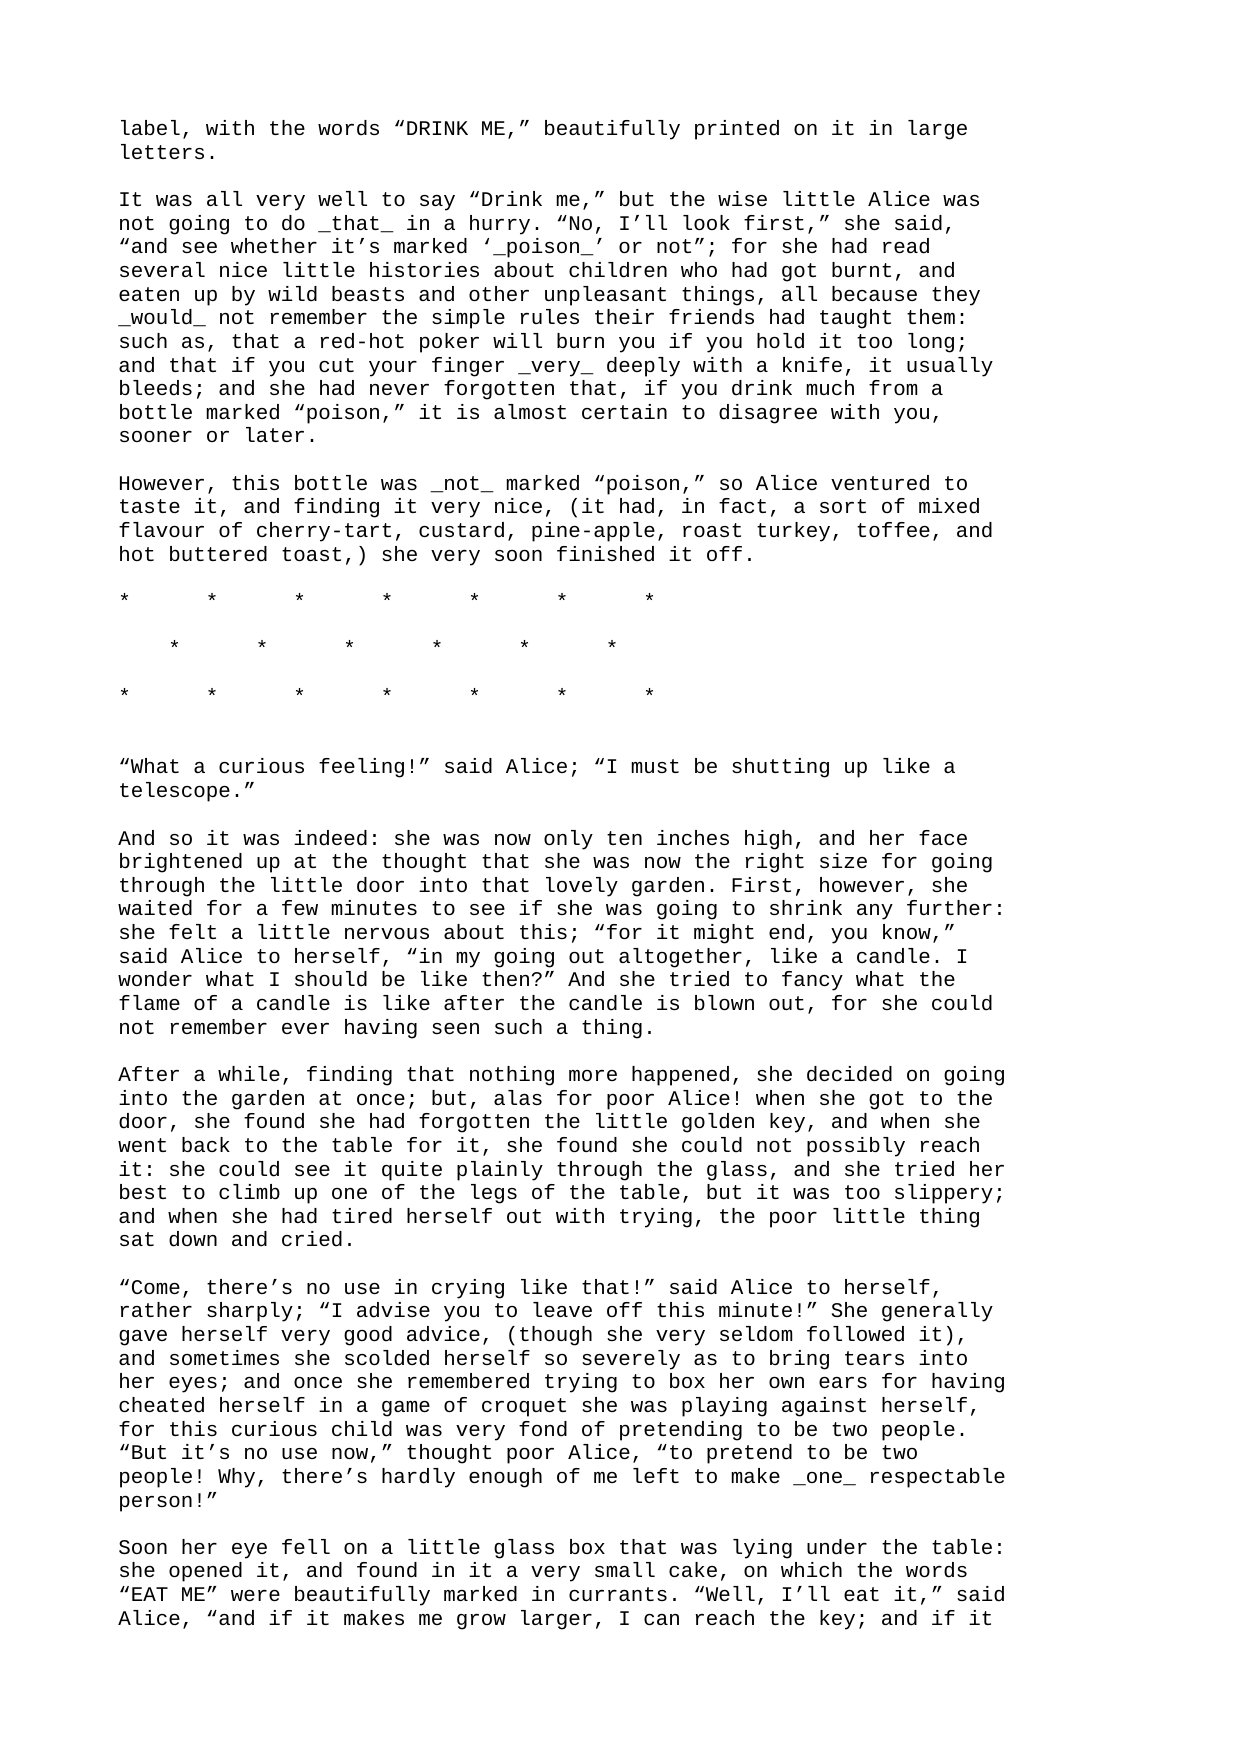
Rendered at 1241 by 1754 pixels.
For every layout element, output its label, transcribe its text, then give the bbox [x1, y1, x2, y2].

text waited for a few minutes to see if she was going to shrink any further: [118, 898, 1122, 922]
text “and see whether it’s marked ‘_poison_’ or not”; for she had read [118, 236, 1122, 260]
text not going to do _that_ in a hurry. “No, I’ll look first,” she said, [118, 213, 1122, 236]
text gave herself very good advice, (though she very seldom followed it), [118, 1324, 1122, 1348]
text It was all very well to say “Drink me,” but the wise little Alice was [118, 189, 1122, 213]
text And so it was indeed: she was now only ten inches high, and her face [118, 827, 1122, 851]
text flame of a candle is like after the candle is blown out, for she could [118, 993, 1122, 1017]
text _would_ not remember the simple rules their friends had taught them: [118, 307, 1122, 331]
text label, with the words “DRINK ME,” beautifully printed on it in large [118, 118, 1122, 142]
text it: she could see it quite plainly through the glass, and she tried her [118, 1158, 1122, 1182]
text “What a curious feeling!” said Alice; “I must be shutting up like a [118, 757, 1122, 780]
text “EAT ME” were beautifully marked in currants. “Well, I’ll eat it,” said [118, 1584, 1122, 1608]
text not remember ever having seen such a thing. [118, 1017, 1122, 1040]
text flavour of cherry-tart, custard, pine-apple, roast turkey, toffee, and [118, 520, 1122, 544]
text “Come, there’s no use in crying like that!” said Alice to herself, [118, 1277, 1122, 1300]
text and when she had tired herself out with trying, the poor little thing [118, 1206, 1122, 1229]
text and sometimes she scolded herself so severely as to bring tears into [118, 1348, 1122, 1371]
text several nice little histories about children who had got burnt, and [118, 260, 1122, 284]
text eaten up by wild beasts and other unpleasant things, all because they [118, 284, 1122, 307]
text brightened up at the thought that she was now the right size for going [118, 851, 1122, 875]
text wonder what I should be like then?” And she tried to fancy what the [118, 969, 1122, 993]
text for this curious child was very fond of pretending to be two people. [118, 1419, 1122, 1442]
text best to climb up one of the legs of the table, but it was too slippery; [118, 1182, 1122, 1206]
text rather sharply; “I advise you to leave off this minute!” She generally [118, 1300, 1122, 1324]
text telescope.” [118, 780, 1122, 804]
text and that if you cut your finger _very_ deeply with a knife, it usually [118, 354, 1122, 378]
text people! Why, there’s hardly enough of me left to make _one_ respectable [118, 1466, 1122, 1489]
text went back to the table for it, she found she could not possibly reach [118, 1135, 1122, 1158]
text into the garden at once; but, alas for poor Alice! when she got to the [118, 1088, 1122, 1111]
text * * * * * * * [118, 591, 1122, 615]
text cheated herself in a game of croquet she was playing against herself, [118, 1395, 1122, 1419]
text taste it, and finding it very nice, (it had, in fact, a sort of mixed [118, 496, 1122, 520]
text through the little door into that lovely garden. First, however, she [118, 875, 1122, 898]
text * * * * * * [118, 638, 1122, 662]
text she opened it, and found in it a very small cake, on which the words [118, 1561, 1122, 1584]
text her eyes; and once she remembered trying to box her own ears for having [118, 1371, 1122, 1395]
text door, she found she had forgotten the little golden key, and when she [118, 1111, 1122, 1135]
text Alice, “and if it makes me grow larger, I can reach the key; and if it [118, 1608, 1122, 1631]
text “But it’s no use now,” thought poor Alice, “to pretend to be two [118, 1442, 1122, 1466]
text However, this bottle was _not_ marked “poison,” so Alice ventured to [118, 473, 1122, 496]
text Soon her eye fell on a little glass box that was lying under the table: [118, 1537, 1122, 1561]
text she felt a little nervous about this; “for it might end, you know,” [118, 922, 1122, 946]
text such as, that a red-hot poker will burn you if you hold it too long; [118, 331, 1122, 354]
text bleeds; and she had never forgotten that, if you drink much from a [118, 378, 1122, 402]
text said Alice to herself, “in my going out altogether, like a candle. I [118, 946, 1122, 969]
text * * * * * * * [118, 686, 1122, 709]
text letters. [118, 142, 1122, 165]
text After a while, finding that nothing more happened, she decided on going [118, 1064, 1122, 1088]
text hot buttered toast,) she very soon finished it off. [118, 544, 1122, 567]
text sooner or later. [118, 426, 1122, 449]
text sat down and cried. [118, 1229, 1122, 1253]
text person!” [118, 1489, 1122, 1513]
text bottle marked “poison,” it is almost certain to disagree with you, [118, 402, 1122, 426]
